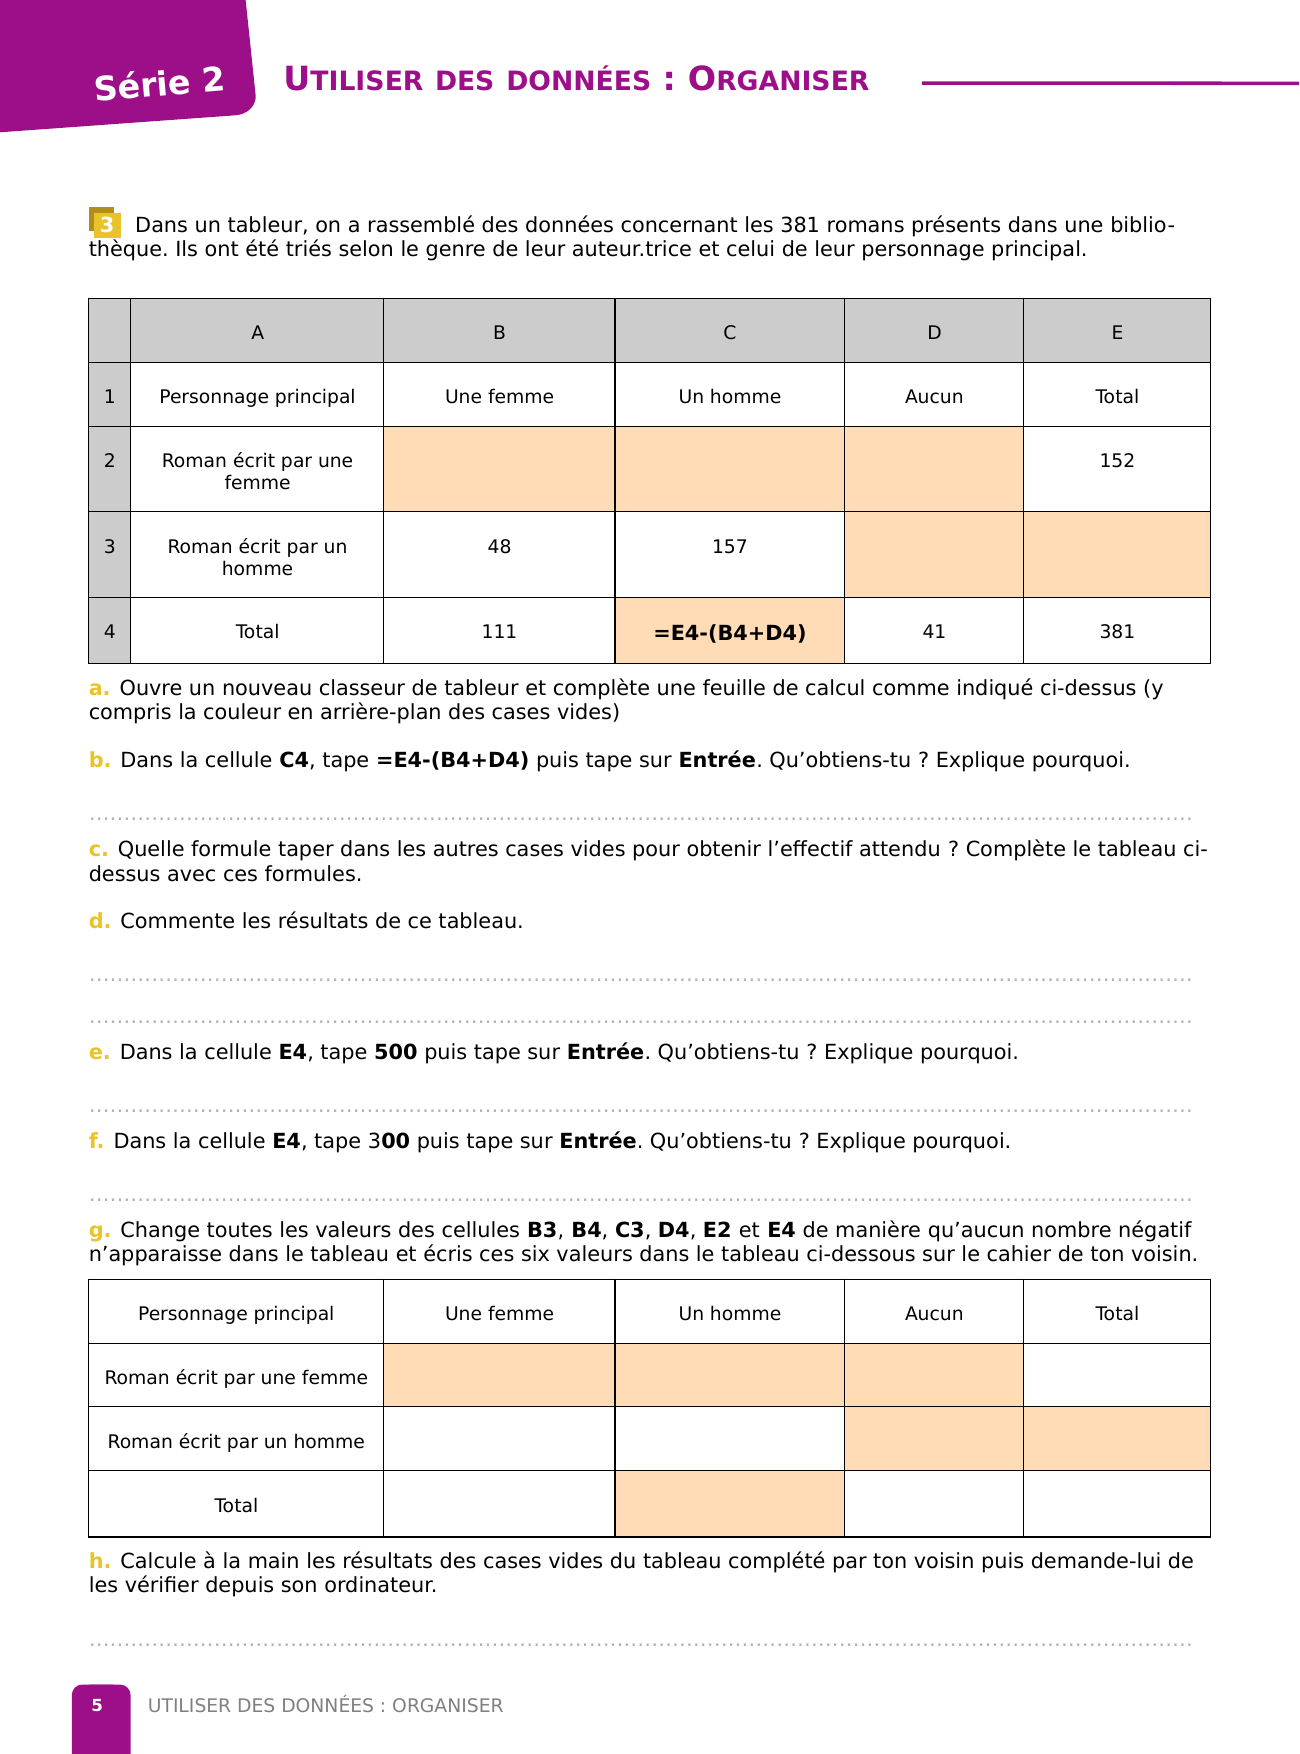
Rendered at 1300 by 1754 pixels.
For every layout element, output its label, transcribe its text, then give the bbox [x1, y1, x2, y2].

table_header Un homme [616, 1280, 844, 1342]
table_header A [131, 299, 383, 362]
table_header C [616, 299, 844, 362]
text …………………………………………………………………………………………………………………………………………… [88, 784, 1211, 826]
table_cell 3 [89, 512, 130, 597]
table_header Une femme [384, 1280, 614, 1342]
table_cell 41 [845, 598, 1023, 663]
list Quelle formule taper dans les autres cases vides pour obtenir l’effectif attendu ? Complète le tableau ci-dessus avec ces formules. [88, 837, 1211, 886]
table_cell [384, 1407, 614, 1470]
table_header Aucun [845, 1280, 1023, 1342]
table_cell Roman écrit par un homme [89, 1407, 383, 1470]
table_cell 381 [1024, 598, 1210, 663]
table_header Personnage principal [89, 1280, 383, 1342]
subtitle Dans un tableur, on a rassemblé des données concernant les 381 romans présents dans une biblio­thèque. Ils ont été triés selon le genre de leur auteur.trice et celui de leur personnage principal. [88, 207, 1211, 262]
table_cell [1024, 1407, 1210, 1470]
table_cell [616, 1344, 844, 1406]
table_cell [845, 1344, 1023, 1406]
table_cell [1024, 512, 1210, 597]
table_cell [845, 1407, 1023, 1470]
text …………………………………………………………………………………………………………………………………………… [88, 1609, 1211, 1651]
table_cell Total [89, 1471, 383, 1536]
table_cell [384, 1344, 614, 1406]
table_cell Roman écrit par une femme [131, 427, 383, 511]
table_cell 157 [616, 512, 844, 597]
table_cell Total [131, 598, 383, 663]
table_cell [384, 427, 614, 511]
table_cell =E4-(B4+D4) [616, 598, 844, 663]
table_cell Aucun [845, 363, 1023, 426]
table_header B [384, 299, 614, 362]
table_cell Roman écrit par une femme [89, 1344, 383, 1406]
text …………………………………………………………………………………………………………………………………………… [88, 1165, 1211, 1206]
list Dans la cellule E4, tape 300 puis tape sur Entrée. Qu’obtiens-tu ? Explique pourquoi. [88, 1129, 1211, 1153]
list Change toutes les valeurs des cellules B3, B4, C3, D4, E2 et E4 de manière qu’aucun nombre négatif n’apparaisse dans le tableau et écris ces six valeurs dans le tableau ci-dessous sur le cahier de ton voisin. [88, 1218, 1211, 1267]
table_cell [616, 1407, 844, 1470]
list Dans la cellule E4, tape 500 puis tape sur Entrée. Qu’obtiens-tu ? Explique pourquoi. [88, 1040, 1211, 1064]
table_header Total [1024, 1280, 1210, 1342]
table_cell 1 [89, 363, 130, 426]
list Ouvre un nouveau classeur de tableur et complète une feuille de calcul comme indiqué ci-dessus (y compris la couleur en arrière-plan des cases vides) [88, 676, 1211, 724]
table_cell Un homme [616, 363, 844, 426]
table_cell [1024, 1471, 1210, 1536]
table_header D [845, 299, 1023, 362]
text …………………………………………………………………………………………………………………………………………… [88, 987, 1211, 1028]
table_cell 4 [89, 598, 130, 663]
table_cell [1024, 1344, 1210, 1406]
table_header E [1024, 299, 1210, 362]
list Commente les résultats de ce tableau. [88, 909, 1211, 934]
table_cell Roman écrit par un homme [131, 512, 383, 597]
table_cell Total [1024, 363, 1210, 426]
table_cell [616, 427, 844, 511]
table_cell [845, 1471, 1023, 1536]
table_cell [384, 1471, 614, 1536]
table_cell Une femme [384, 363, 614, 426]
text …………………………………………………………………………………………………………………………………………… [88, 1076, 1211, 1117]
table_cell 152 [1024, 427, 1210, 511]
list Calcule à la main les résultats des cases vides du tableau complété par ton voisin puis demande-lui de les vérifier depuis son ordinateur. [88, 1549, 1211, 1598]
text …………………………………………………………………………………………………………………………………………… [88, 945, 1211, 987]
table_cell [845, 427, 1023, 511]
list Dans la cellule C4, tape =E4-(B4+D4) puis tape sur Entrée. Qu’obtiens-tu ? Explique pourquoi. [88, 748, 1211, 772]
table_cell [616, 1471, 844, 1536]
table_header [89, 299, 130, 362]
table_cell Personnage principal [131, 363, 383, 426]
table_cell [845, 512, 1023, 597]
table_cell 48 [384, 512, 614, 597]
table_cell 111 [384, 598, 614, 663]
table_cell 2 [89, 427, 130, 511]
